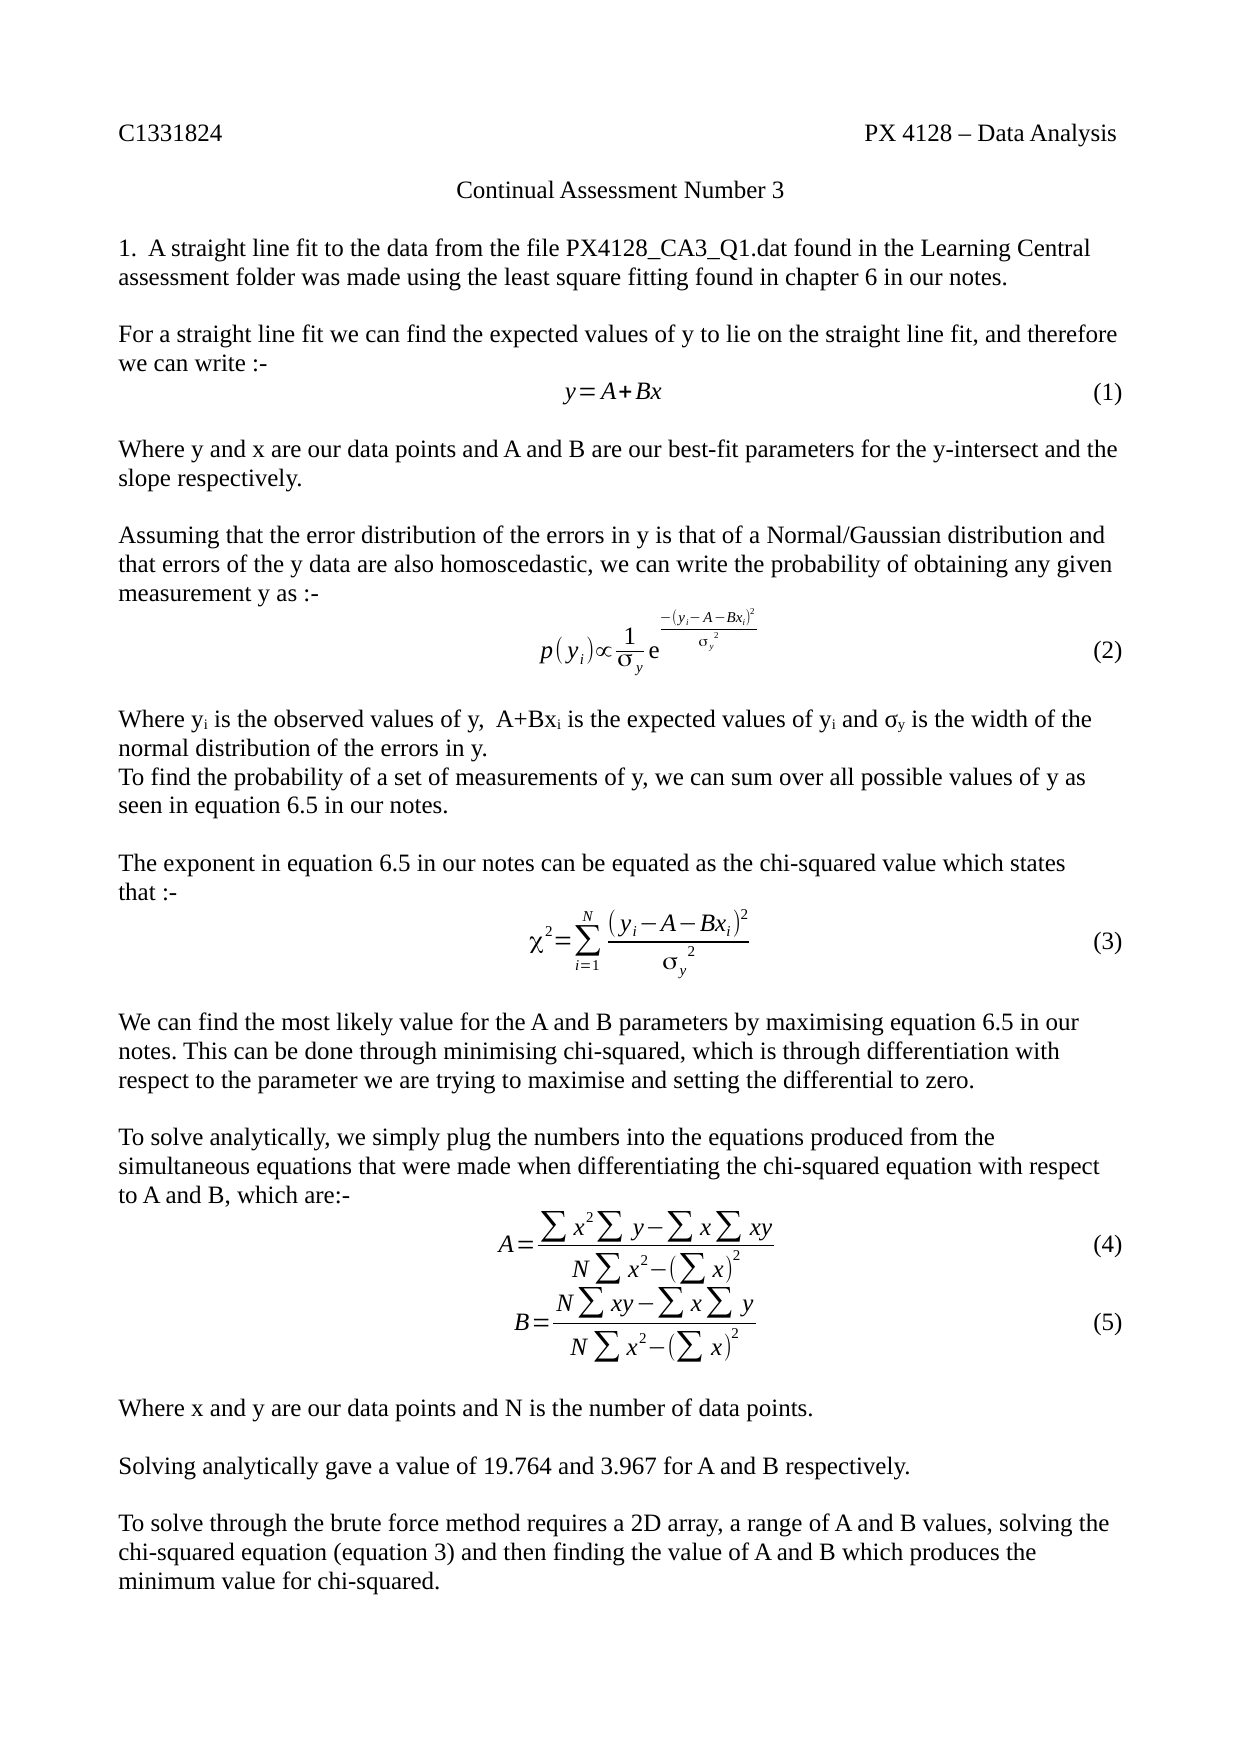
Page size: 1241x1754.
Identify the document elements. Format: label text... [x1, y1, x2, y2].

text (5) [118, 1287, 1122, 1364]
text Where x and y are our data points and N is the number of data points. [118, 1393, 1122, 1422]
text Assuming that the error distribution of the errors in y is that of a Normal/Gaussian distribution and that errors of the y data are also homoscedastic, we can write the probability of obtaining any given measurement y as :- [118, 521, 1122, 607]
text For a straight line fit we can find the expected values of y to lie on the straight line fit, and therefore we can write :- [118, 319, 1122, 377]
text (2) [118, 607, 1122, 675]
text Continual Assessment Number 3 [118, 176, 1122, 204]
text (1) [118, 377, 1122, 406]
text Where y and x are our data points and A and B are our best-fit parameters for the y-intersect and the slope respectively. [118, 434, 1122, 492]
text To solve analytically, we simply plug the numbers into the equations produced from the simultaneous equations that were made when differentiating the chi-squared equation with respect to A and B, which are:- [118, 1122, 1122, 1209]
text 1. A straight line fit to the data from the file PX4128_CA3_Q1.dat found in the Learning Central assessment folder was made using the least square fitting found in chapter 6 in our notes. [118, 233, 1122, 291]
text We can find the most likely value for the A and B parameters by maximising equation 6.5 in our notes. This can be done through minimising chi-squared, which is through differentiation with respect to the parameter we are trying to maximise and setting the differential to zero. [118, 1007, 1122, 1094]
text To find the probability of a set of measurements of y, we can sum over all possible values of y as seen in equation 6.5 in our notes. [118, 762, 1122, 819]
text (4) [118, 1209, 1122, 1287]
text C1331824 PX 4128 – Data Analysis [118, 118, 1122, 147]
text (3) [118, 905, 1122, 979]
text To solve through the brute force method requires a 2D array, a range of A and B values, solving the chi-squared equation (equation 3) and then finding the value of A and B which produces the minimum value for chi-squared. [118, 1508, 1122, 1594]
text Solving analytically gave a value of 19.764 and 3.967 for A and B respectively. [118, 1451, 1122, 1479]
text Where yi is the observed values of y, A+Bxi is the expected values of yi and σy is the width of the normal distribution of the errors in y. [118, 704, 1122, 762]
text The exponent in equation 6.5 in our notes can be equated as the chi-squared value which states that :- [118, 848, 1122, 905]
